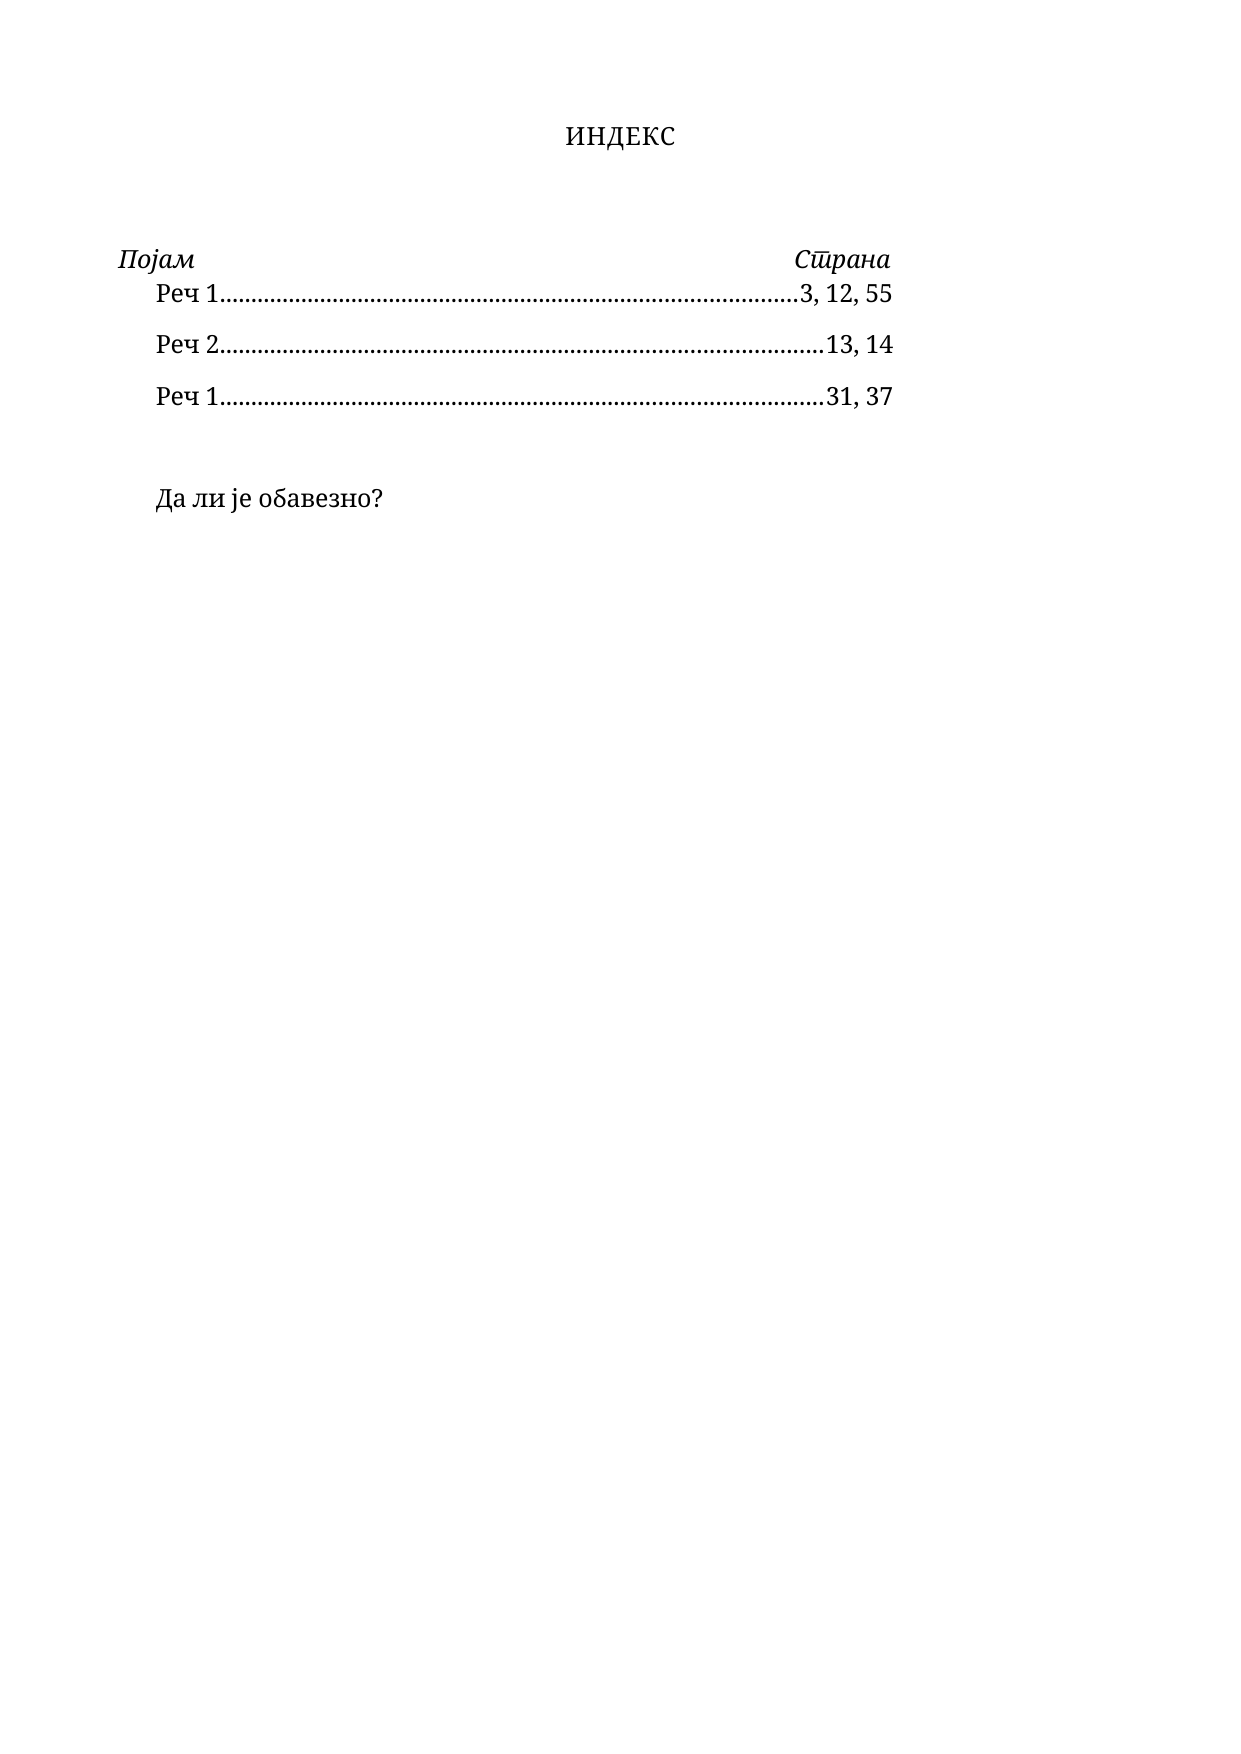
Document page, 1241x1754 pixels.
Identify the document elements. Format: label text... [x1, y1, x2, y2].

text Појам Страна [118, 242, 1122, 276]
list Реч 1 31, 37 [156, 378, 1122, 412]
list Да ли је обавезно? [156, 480, 1122, 514]
subtitle Индекс [118, 118, 1122, 152]
list Реч 1 3, 12, 55 [156, 276, 1122, 310]
list Реч 2 13, 14 [156, 327, 1122, 361]
